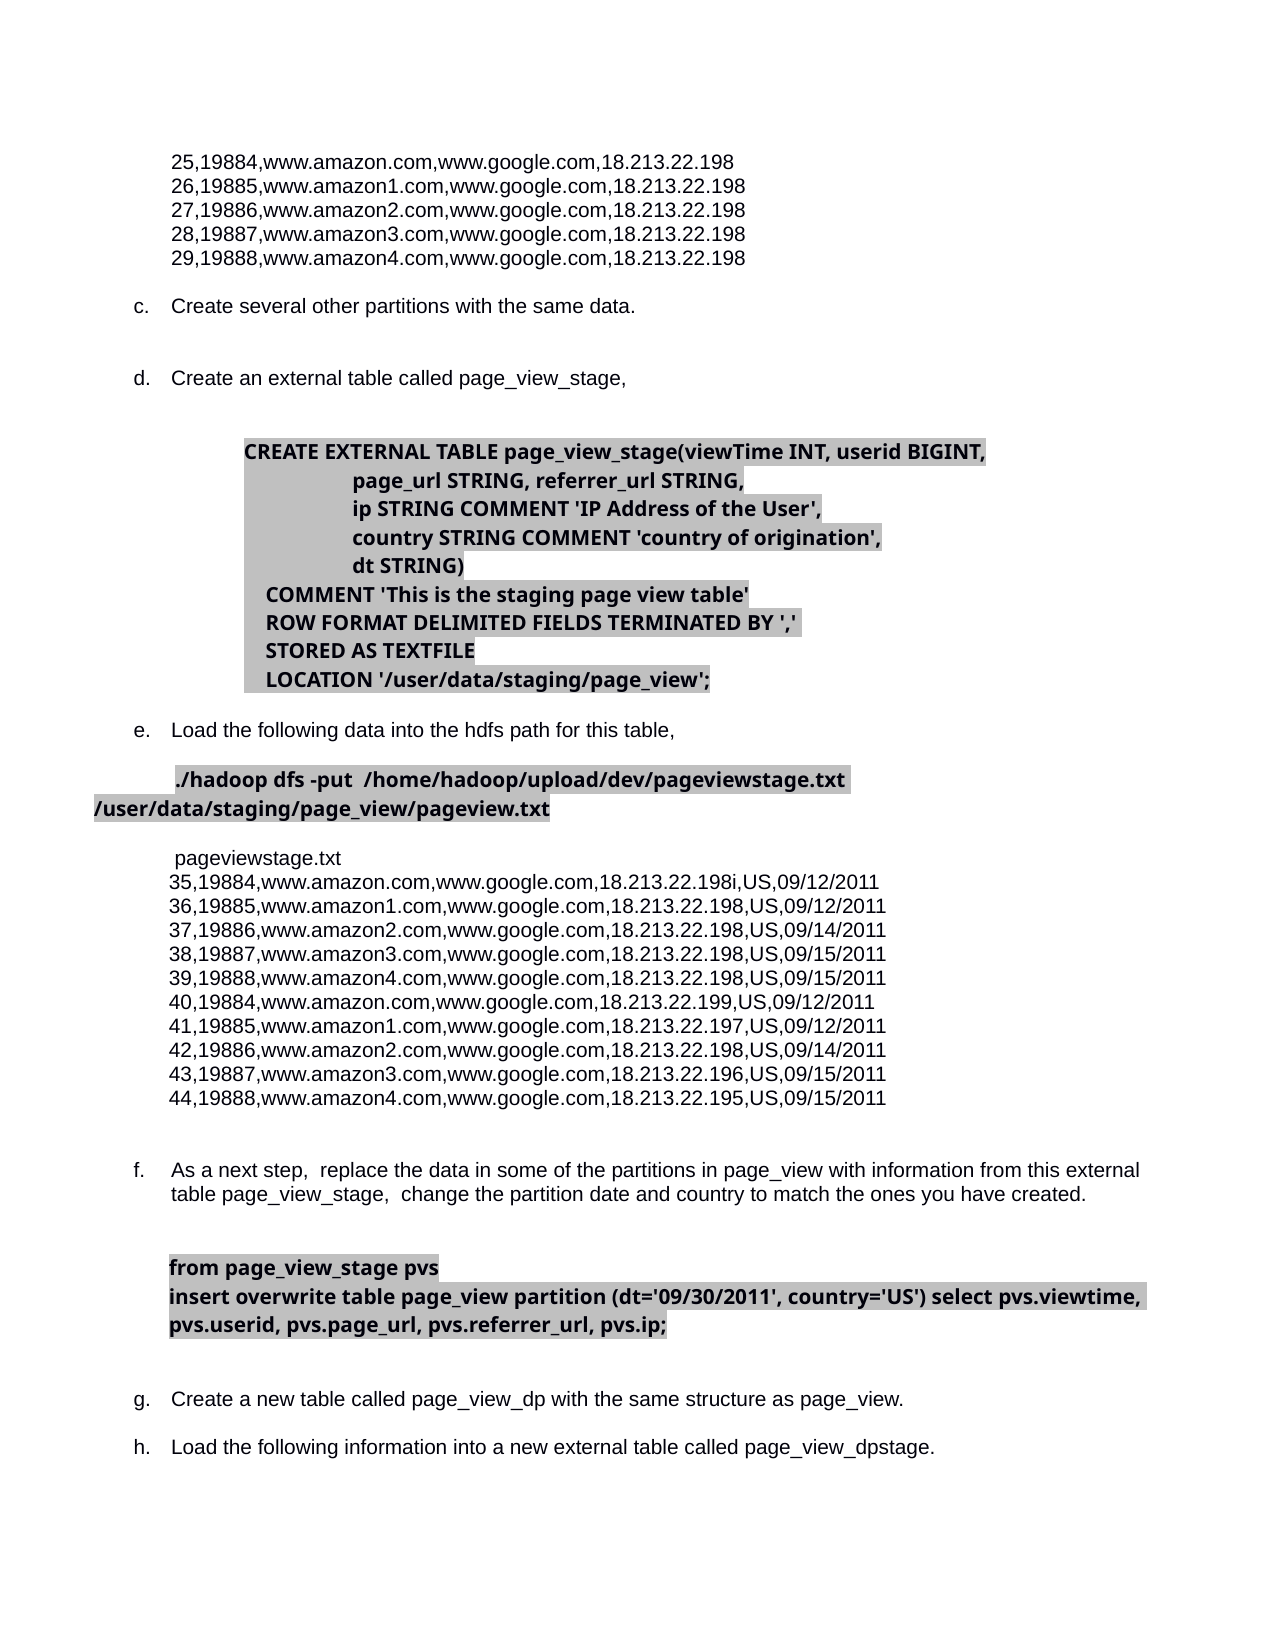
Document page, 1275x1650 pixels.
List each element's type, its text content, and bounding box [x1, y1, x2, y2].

text country STRING COMMENT 'country of origination', [244, 523, 1191, 551]
list Create an external table called page_view_stage, [133, 366, 1191, 389]
text ROW FORMAT DELIMITED FIELDS TERMINATED BY ',' [244, 608, 1191, 637]
text 43,19887,www.amazon3.com,www.google.com,18.213.22.196,US,09/15/2011 [169, 1062, 1191, 1086]
text 44,19888,www.amazon4.com,www.google.com,18.213.22.195,US,09/15/2011 [169, 1086, 1191, 1110]
text pageviewstage.txt [94, 846, 1191, 870]
text ./hadoop dfs -put /home/hadoop/upload/dev/pageviewstage.txt /user/data/staging/page_view/pageview.txt [94, 765, 1191, 822]
text 40,19884,www.amazon.com,www.google.com,18.213.22.199,US,09/12/2011 [169, 990, 1191, 1014]
list Create several other partitions with the same data. [133, 294, 1191, 318]
text 39,19888,www.amazon4.com,www.google.com,18.213.22.198,US,09/15/2011 [169, 966, 1191, 990]
text CREATE EXTERNAL TABLE page_view_stage(viewTime INT, userid BIGINT, [244, 437, 1191, 466]
text dt STRING) [244, 551, 1191, 580]
text page_url STRING, referrer_url STRING, [244, 466, 1191, 494]
text 38,19887,www.amazon3.com,www.google.com,18.213.22.198,US,09/15/2011 [169, 942, 1191, 966]
text COMMENT 'This is the staging page view table' [244, 580, 1191, 608]
text from page_view_stage pvs [169, 1253, 1191, 1282]
list Create a new table called page_view_dp with the same structure as page_view. [133, 1387, 1191, 1411]
text 37,19886,www.amazon2.com,www.google.com,18.213.22.198,US,09/14/2011 [169, 918, 1191, 942]
text LOCATION '/user/data/staging/page_view'; [244, 665, 1191, 693]
text 29,19888,www.amazon4.com,www.google.com,18.213.22.198 [171, 246, 1191, 270]
text 42,19886,www.amazon2.com,www.google.com,18.213.22.198,US,09/14/2011 [169, 1038, 1191, 1062]
text 25,19884,www.amazon.com,www.google.com,18.213.22.198 [171, 150, 1191, 174]
text STORED AS TEXTFILE [244, 637, 1191, 665]
text ip STRING COMMENT 'IP Address of the User', [244, 494, 1191, 523]
text 28,19887,www.amazon3.com,www.google.com,18.213.22.198 [171, 222, 1191, 246]
text insert overwrite table page_view partition (dt='09/30/2011', country='US') select pvs.viewtime, pvs.userid, pvs.page_url, pvs.referrer_url, pvs.ip; [169, 1282, 1191, 1339]
text 35,19884,www.amazon.com,www.google.com,18.213.22.198i,US,09/12/2011 [169, 870, 1191, 894]
text 26,19885,www.amazon1.com,www.google.com,18.213.22.198 [171, 174, 1191, 198]
text 36,19885,www.amazon1.com,www.google.com,18.213.22.198,US,09/12/2011 [169, 894, 1191, 918]
text 41,19885,www.amazon1.com,www.google.com,18.213.22.197,US,09/12/2011 [169, 1014, 1191, 1038]
list Load the following data into the hdfs path for this table, [133, 717, 1191, 741]
text 27,19886,www.amazon2.com,www.google.com,18.213.22.198 [171, 198, 1191, 222]
list As a next step, replace the data in some of the partitions in page_view with information from this external table page_view_stage, change the partition date and country to match the ones you have created. [133, 1158, 1191, 1206]
list Load the following information into a new external table called page_view_dpstage. [133, 1434, 1191, 1458]
